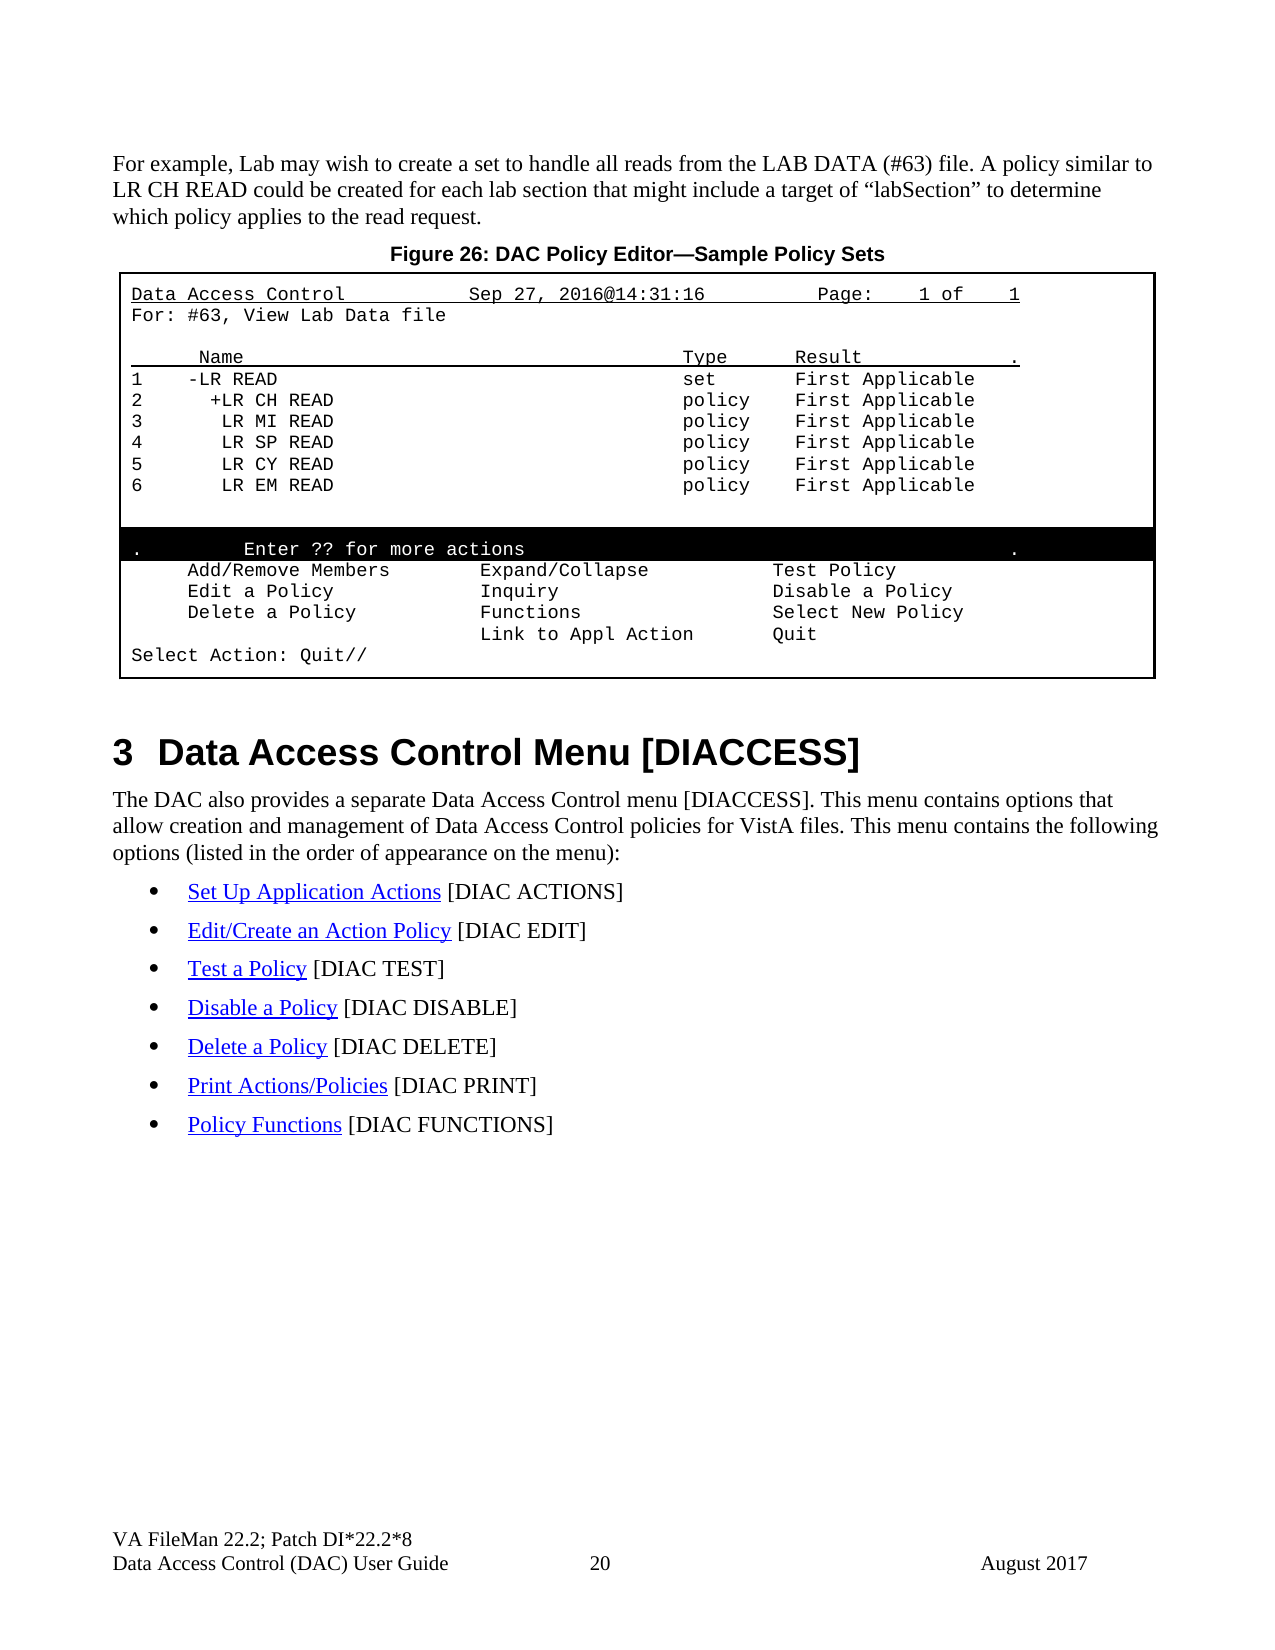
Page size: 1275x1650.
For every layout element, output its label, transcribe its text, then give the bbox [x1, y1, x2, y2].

text Edit a Policy Inquiry Disable a Policy [121, 569, 1153, 591]
text 1 -LR READ set First Applicable [121, 357, 1153, 378]
text 6 LR EM READ policy First Applicable [121, 463, 1153, 497]
list Delete a Policy [DIAC DELETE] [150, 1033, 1162, 1059]
text Figure 26: DAC Policy Editor—Sample Policy Sets [112, 242, 1162, 266]
list Print Actions/Policies [DIAC PRINT] [150, 1072, 1162, 1098]
text Add/Remove Members Expand/Collapse Test Policy [121, 548, 1153, 569]
list Test a Policy [DIAC TEST] [150, 956, 1162, 982]
text Link to Appl Action Quit [121, 612, 1153, 633]
text 2 +LR CH READ policy First Applicable [121, 378, 1153, 399]
text Delete a Policy Functions Select New Policy [121, 591, 1153, 612]
text Data Access Control Sep 27, 2016@14:31:16 Page: 1 of 1 [121, 274, 1153, 293]
text Name Type Result . [121, 336, 1153, 357]
list Set Up Application Actions [DIAC ACTIONS] [150, 878, 1162, 904]
list Disable a Policy [DIAC DISABLE] [150, 994, 1162, 1021]
text The DAC also provides a separate Data Access Control menu [DIACCESS]. This menu contains options that allow creation and management of Data Access Control policies for VistA files. This menu contains the following options (listed in the order of appearance on the menu): [112, 786, 1162, 865]
text 3 LR MI READ policy First Applicable [121, 399, 1153, 421]
list Policy Functions [DIAC FUNCTIONS] [150, 1111, 1162, 1137]
text For example, Lab may wish to create a set to handle all reads from the LAB DATA (#63) file. A policy similar to LR CH READ could be created for each lab section that might include a target of “labSection” to determine which policy applies to the read request. [112, 150, 1162, 229]
text 4 LR SP READ policy First Applicable [121, 421, 1153, 442]
text . Enter ?? for more actions . [121, 527, 1153, 548]
subtitle Data Access Control Menu [DIACCESS] [112, 731, 1162, 774]
text 5 LR CY READ policy First Applicable [121, 442, 1153, 463]
text For: #63, View Lab Data file [121, 293, 1153, 327]
text Select Action: Quit// [121, 633, 1153, 677]
list Edit/Create an Action Policy [DIAC EDIT] [150, 917, 1162, 943]
